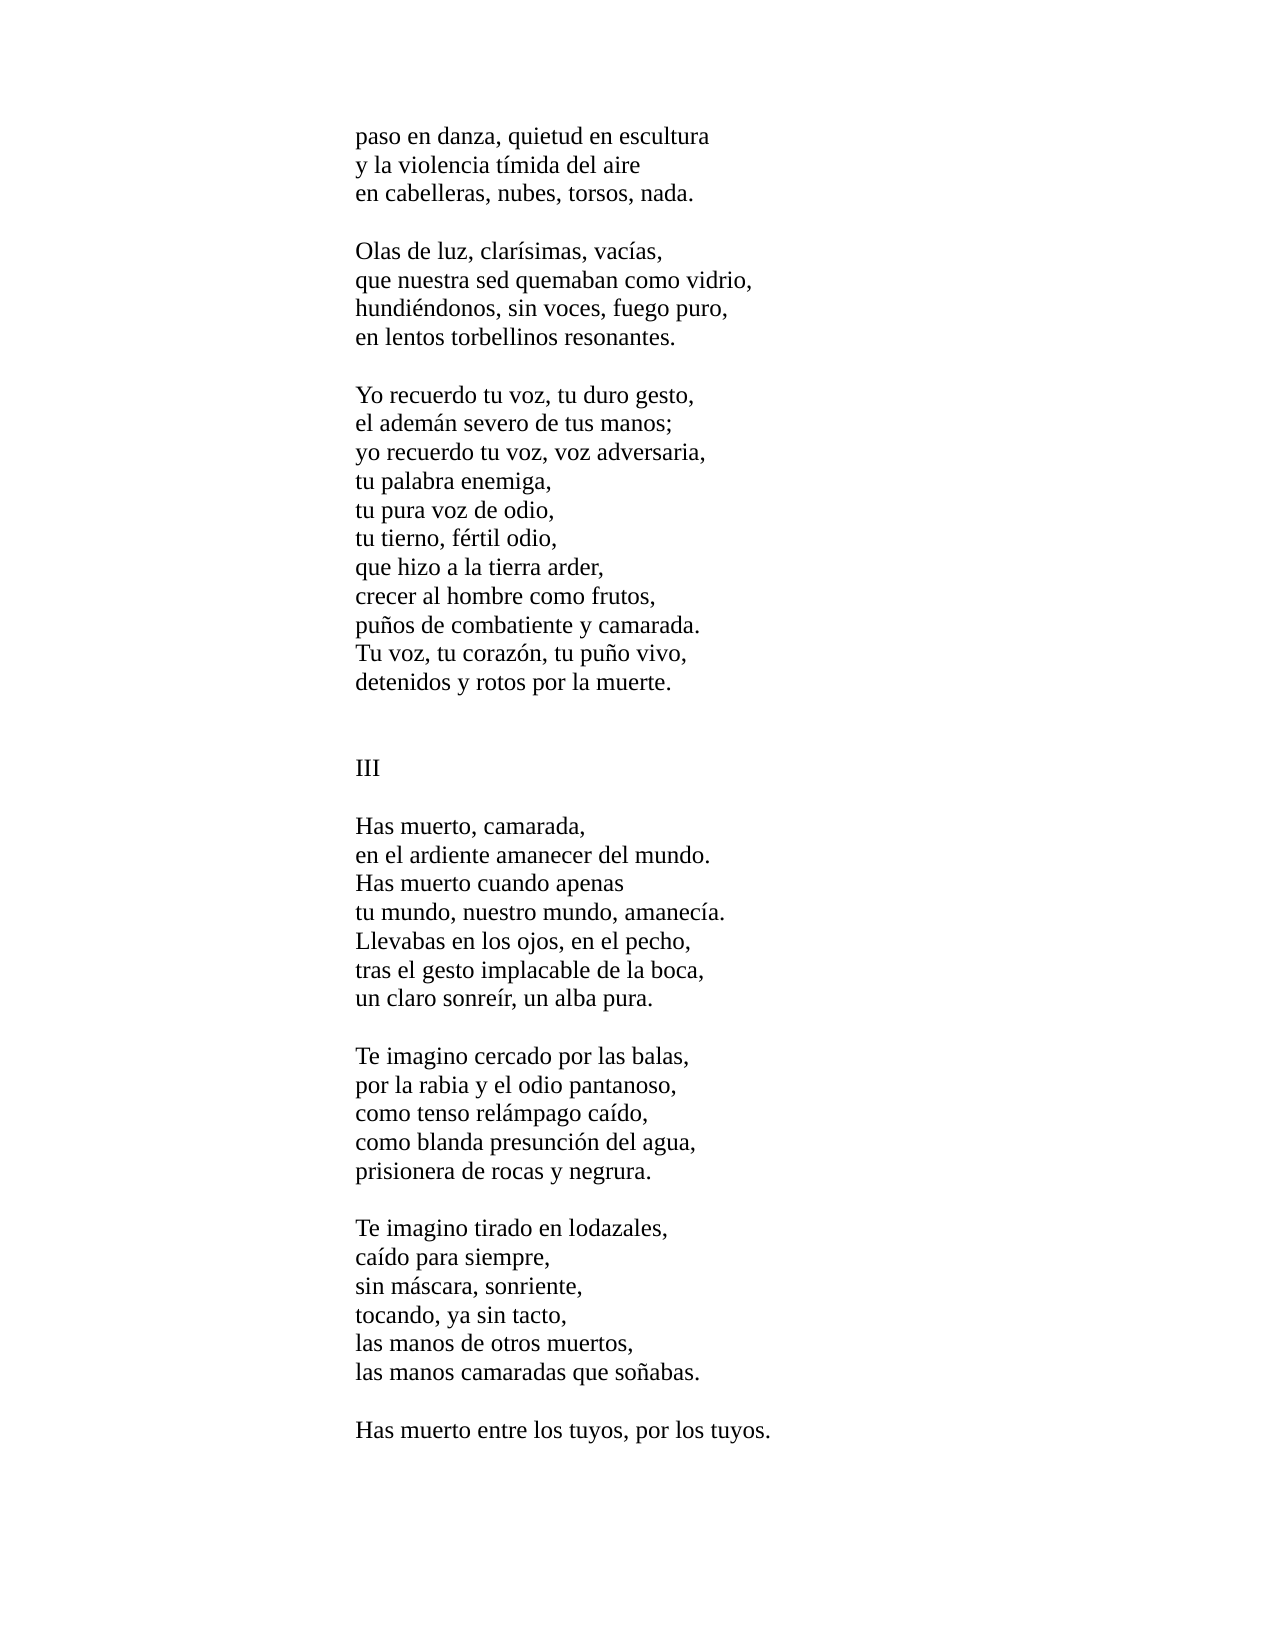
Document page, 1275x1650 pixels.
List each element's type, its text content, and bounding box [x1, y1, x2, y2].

table_header paso en danza, quietud en escultura y la violencia tímida del aire en cabelleras, nubes, torsos, nada. Olas de luz, clarísimas, vacías, que nuestra sed quemaban como vidrio, hundiéndonos, sin voces, fuego puro, en lentos torbellinos resonantes. Yo recuerdo tu voz, tu duro gesto, el ademán severo de tus manos; yo recuerdo tu voz, voz adversaria, tu palabra enemiga, tu pura voz de odio, tu tierno, fértil odio, que hizo a la tierra arder, crecer al hombre como frutos, puños de combatiente y camarada. Tu voz, tu corazón, tu puño vivo, detenidos y rotos por la muerte. III Has muerto, camarada, en el ardiente amanecer del mundo. Has muerto cuando apenas tu mundo, nuestro mundo, amanecía. Llevabas en los ojos, en el pecho, tras el gesto implacable de la boca, un claro sonreír, un alba pura. Te imagino cercado por las balas, por la rabia y el odio pantanoso, como tenso relámpago caído, como blanda presunción del agua, prisionera de rocas y negrura. Te imagino tirado en lodazales, caído para siempre, sin máscara, sonriente, tocando, ya sin tacto, las manos de otros muertos, las manos camaradas que soñabas. Has muerto entre los tuyos, por los tuyos. [352, 118, 923, 1504]
